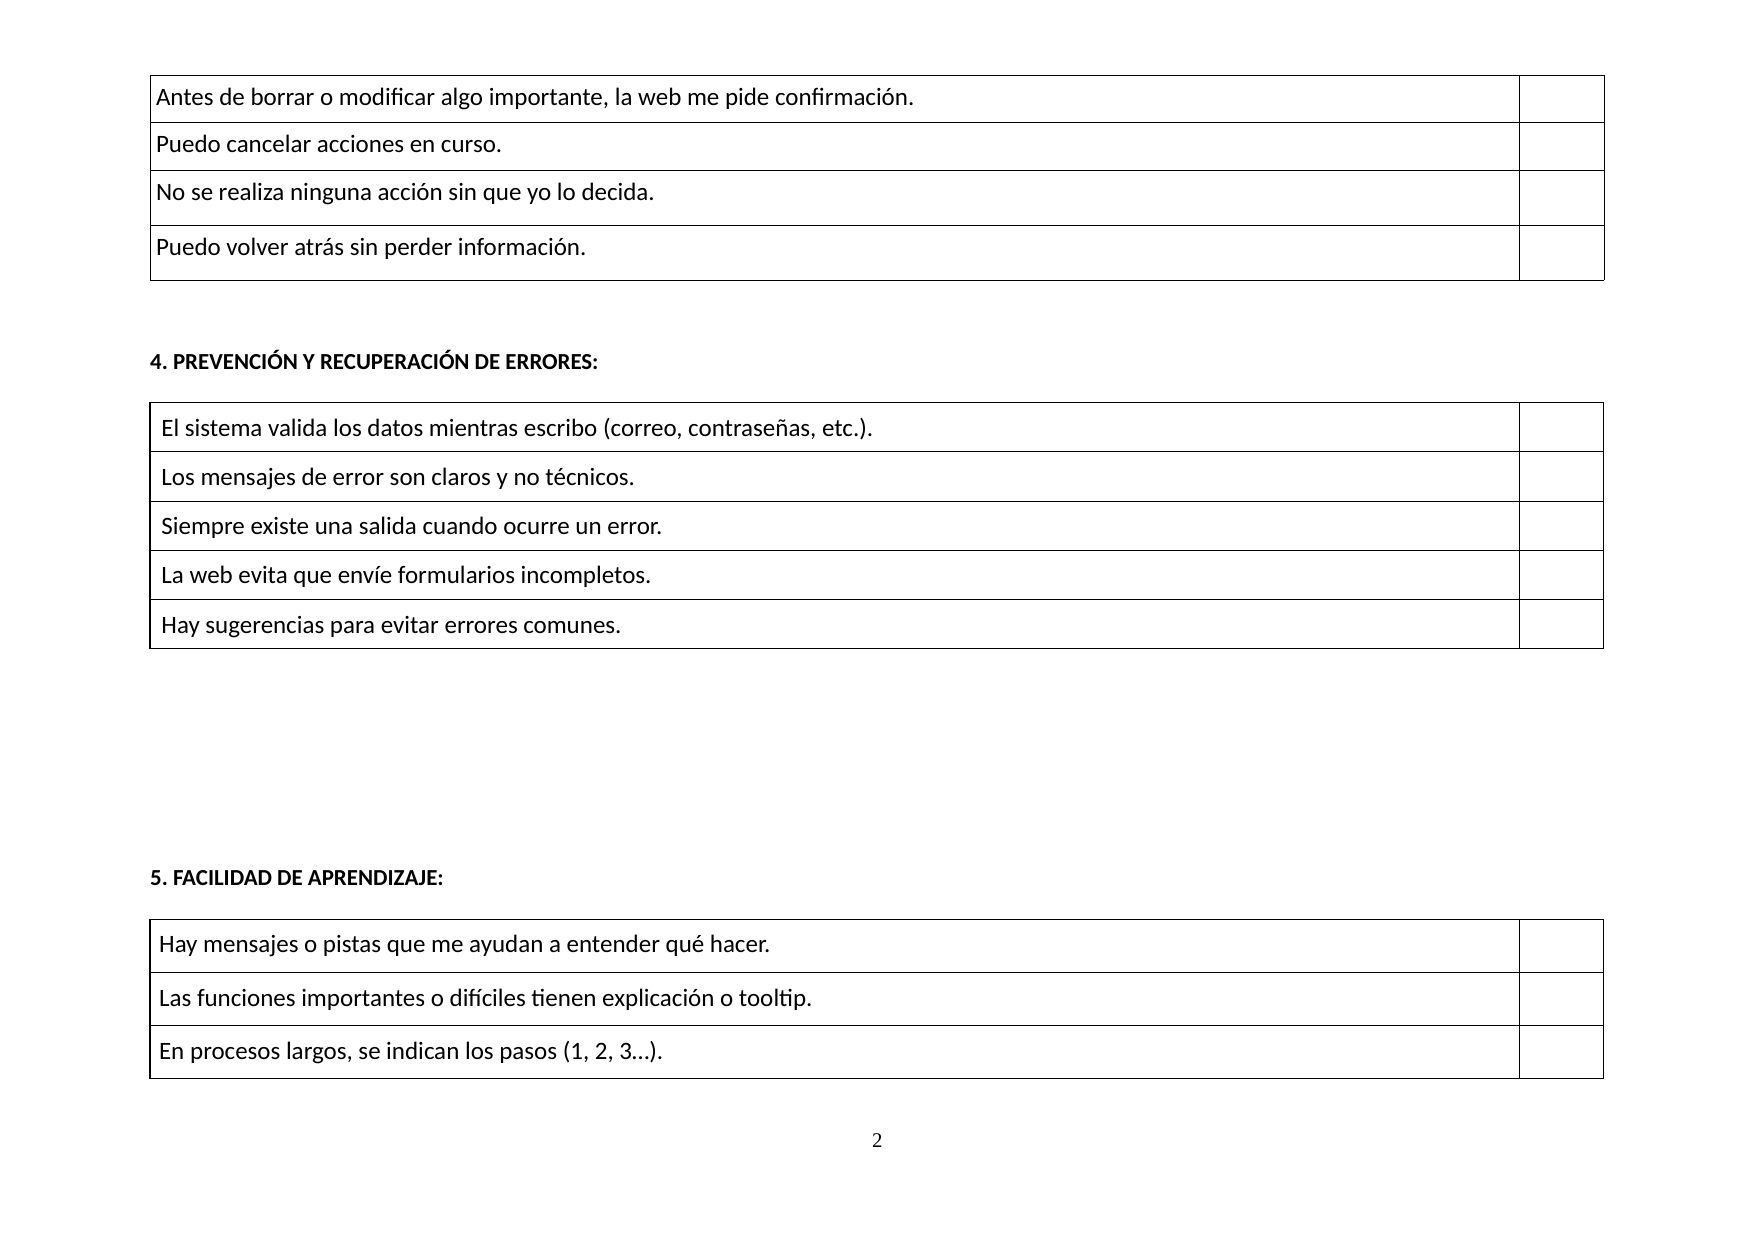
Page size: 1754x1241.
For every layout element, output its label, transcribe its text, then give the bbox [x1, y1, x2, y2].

table_cell Siempre existe una salida cuando ocurre un error. [151, 502, 1519, 550]
text 5. FACILIDAD DE APRENDIZAJE: [150, 863, 1604, 891]
table_cell Los mensajes de error son claros y no técnicos. [151, 452, 1519, 501]
text 4. PREVENCIÓN Y RECUPERACIÓN DE ERRORES: [150, 347, 1604, 375]
table_cell [1520, 502, 1603, 550]
table_cell [1520, 452, 1603, 501]
table_cell La web evita que envíe formularios incompletos. [151, 551, 1519, 599]
table_cell [1520, 600, 1603, 648]
table_header Hay mensajes o pistas que me ayudan a entender qué hacer. [151, 920, 1519, 972]
table_cell [1520, 226, 1604, 279]
table_cell Antes de borrar o modificar algo importante, la web me pide confirmación. [151, 76, 1519, 122]
table_cell [1520, 551, 1603, 599]
table_cell Puedo volver atrás sin perder información. [151, 226, 1519, 279]
table_cell [1520, 1026, 1603, 1078]
table_cell [1520, 76, 1604, 122]
table_header [1520, 920, 1603, 972]
table_cell Hay sugerencias para evitar errores comunes. [151, 600, 1519, 648]
table_cell No se realiza ninguna acción sin que yo lo decida. [151, 171, 1519, 224]
table_header El sistema valida los datos mientras escribo (correo, contraseñas, etc.). [151, 403, 1519, 451]
table_cell Las funciones importantes o difíciles tienen explicación o tooltip. [151, 973, 1519, 1025]
table_cell En procesos largos, se indican los pasos (1, 2, 3…). [151, 1026, 1519, 1078]
table_cell Puedo cancelar acciones en curso. [151, 123, 1519, 169]
table_cell [1520, 123, 1604, 169]
table_cell [1520, 171, 1604, 224]
table_cell [1520, 973, 1603, 1025]
table_header [1520, 403, 1603, 451]
